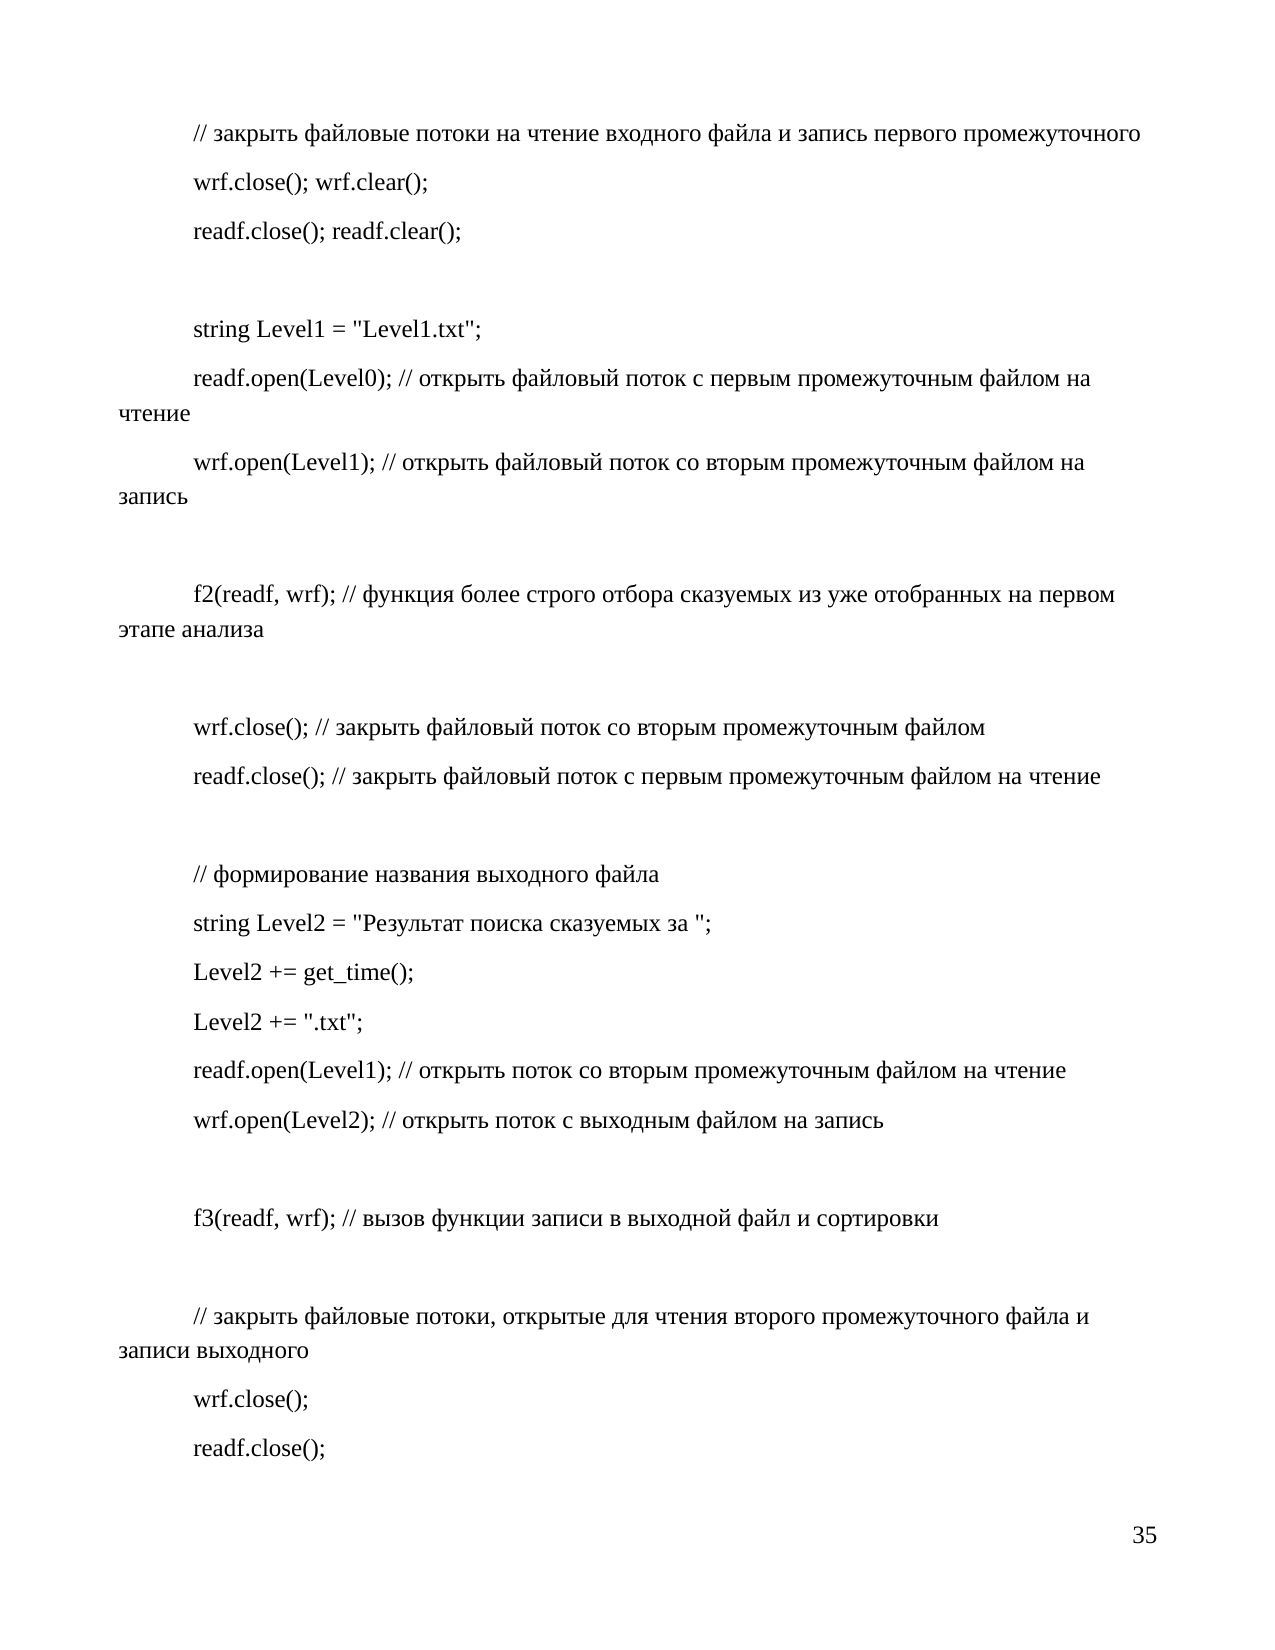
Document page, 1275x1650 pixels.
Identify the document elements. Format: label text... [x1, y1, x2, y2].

text string Level2 = "Результат поиска сказуемых за "; [118, 908, 1157, 937]
text wrf.close(); wrf.clear(); [118, 167, 1157, 196]
text readf.close(); [118, 1433, 1157, 1462]
text readf.close(); readf.clear(); [118, 216, 1157, 245]
text readf.open(Level1); // открыть поток со вторым промежуточным файлом на чтение [118, 1056, 1157, 1084]
text wrf.close(); [118, 1384, 1157, 1413]
text wrf.open(Level1); // открыть файловый поток со вторым промежуточным файлом на запись [118, 447, 1157, 510]
text wrf.open(Level2); // открыть поток с выходным файлом на запись [118, 1105, 1157, 1133]
text Level2 += ".txt"; [118, 1007, 1157, 1035]
text // закрыть файловые потоки, открытые для чтения второго промежуточного файла и записи выходного [118, 1301, 1157, 1364]
text readf.close(); // закрыть файловый поток с первым промежуточным файлом на чтение [118, 761, 1157, 790]
text readf.open(Level0); // открыть файловый поток с первым промежуточным файлом на чтение [118, 363, 1157, 427]
text string Level1 = "Level1.txt"; [118, 314, 1157, 343]
text f3(readf, wrf); // вызов функции записи в выходной файл и сортировки [118, 1203, 1157, 1232]
text Level2 += get_time(); [118, 957, 1157, 986]
text // закрыть файловые потоки на чтение входного файла и запись первого промежуточного [118, 118, 1157, 147]
text f2(readf, wrf); // функция более строго отбора сказуемых из уже отобранных на первом этапе анализа [118, 579, 1157, 643]
text wrf.close(); // закрыть файловый поток со вторым промежуточным файлом [118, 712, 1157, 741]
text // формирование названия выходного файла [118, 859, 1157, 888]
